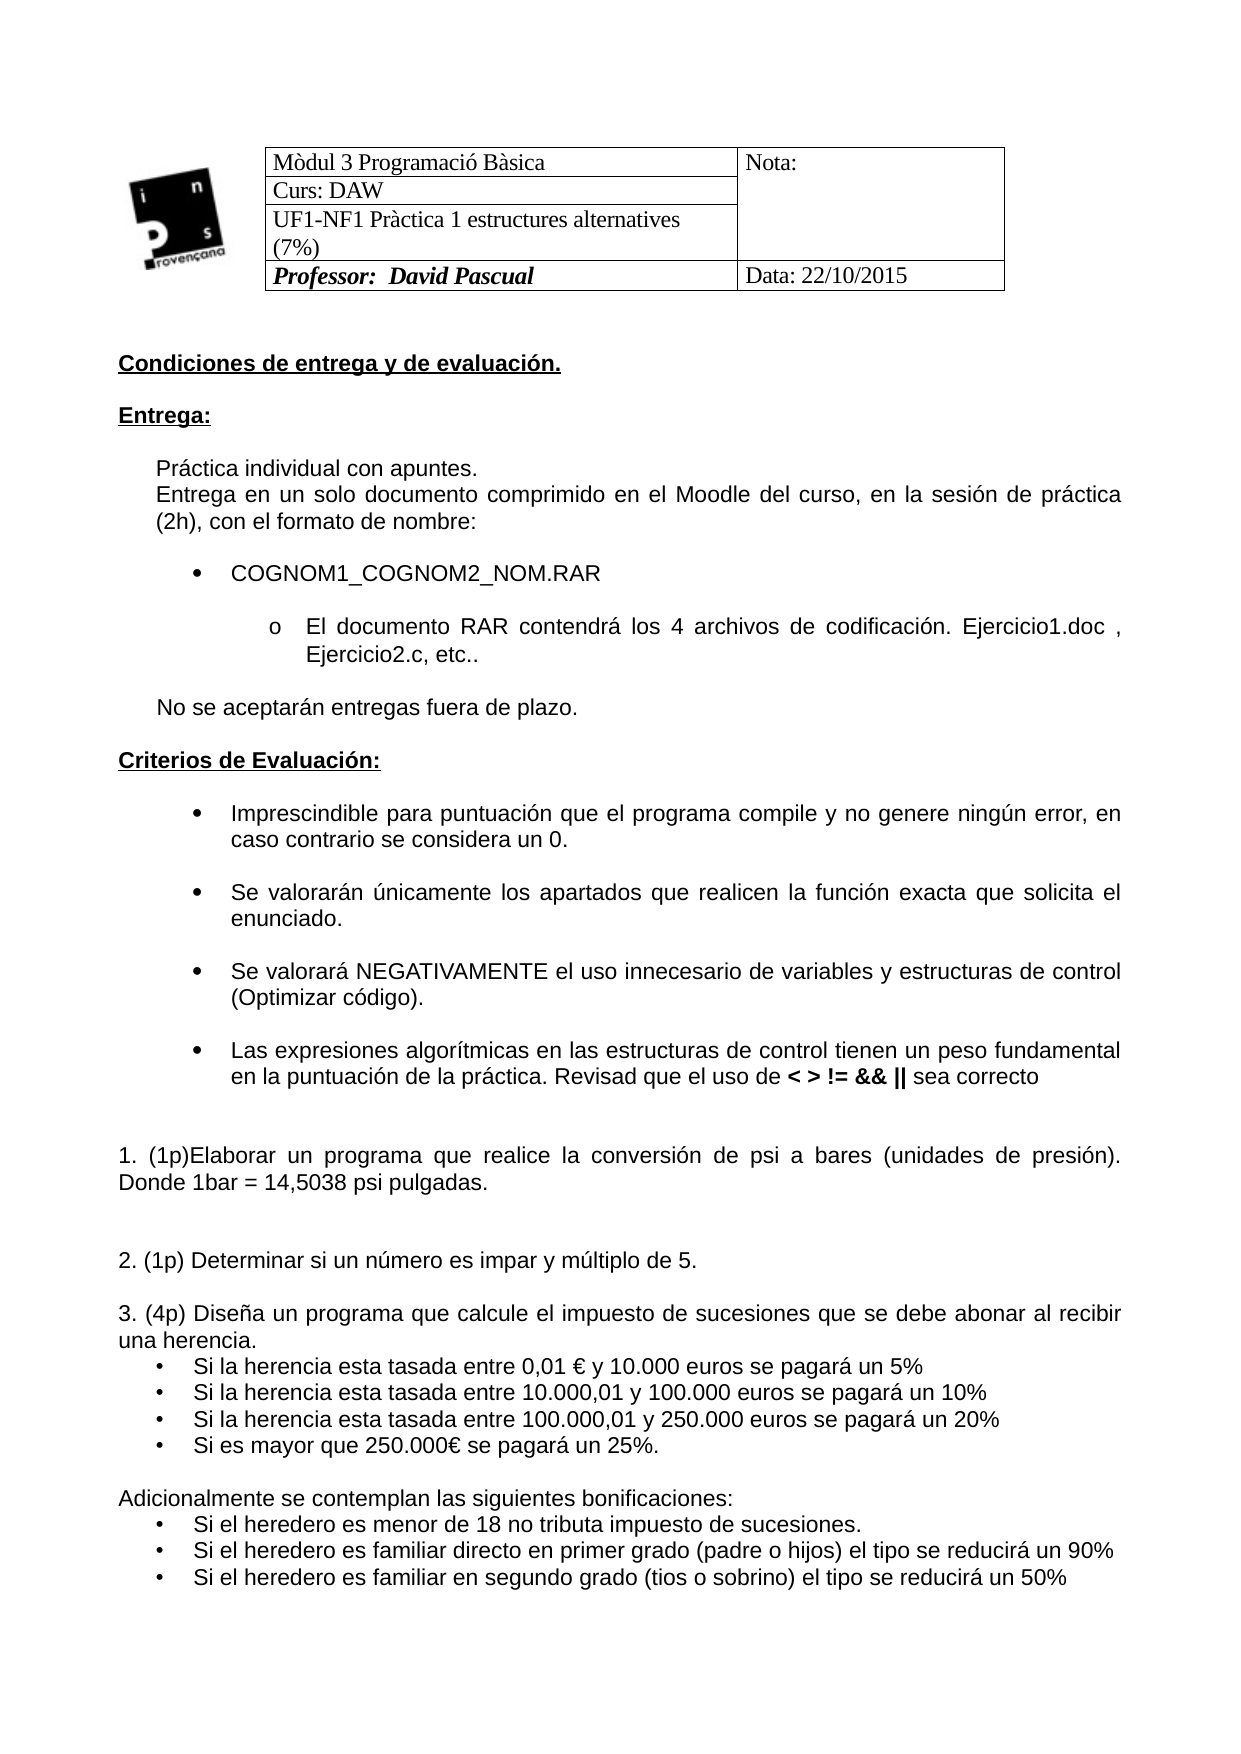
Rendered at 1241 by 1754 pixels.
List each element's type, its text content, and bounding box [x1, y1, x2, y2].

list Si la herencia esta tasada entre 10.000,01 y 100.000 euros se pagará un 10% [156, 1379, 1122, 1406]
text Entrega en un solo documento comprimido en el Moodle del curso, en la sesión de práctica (2h), con el formato de nombre: [156, 481, 1122, 534]
text 3. (4p) Diseña un programa que calcule el impuesto de sucesiones que se debe abonar al recibir una herencia. [118, 1300, 1122, 1353]
list El documento RAR contendrá los 4 archivos de codificación. Ejercicio1.doc , Ejercicio2.c, etc.. [268, 613, 1122, 668]
list Las expresiones algorítmicas en las estructuras de control tienen un peso fundamental en la puntuación de la práctica. Revisad que el uso de < > != && || sea correcto [193, 1037, 1122, 1089]
list Si el heredero es menor de 18 no tributa impuesto de sucesiones. [156, 1511, 1122, 1537]
list Si la herencia esta tasada entre 100.000,01 y 250.000 euros se pagará un 20% [156, 1406, 1122, 1432]
list Si la herencia esta tasada entre 0,01 € y 10.000 euros se pagará un 5% [156, 1353, 1122, 1379]
list Si el heredero es familiar en segundo grado (tios o sobrino) el tipo se reducirá un 50% [156, 1564, 1122, 1590]
list Se valorará NEGATIVAMENTE el uso innecesario de variables y estructuras de control (Optimizar código). [193, 958, 1122, 1010]
list COGNOM1_COGNOM2_NOM.RAR [193, 560, 1122, 587]
text Adicionalmente se contemplan las siguientes bonificaciones: [118, 1485, 1122, 1511]
text Entrega: [118, 402, 1122, 428]
picture [100, 167, 254, 270]
text Criterios de Evaluación: [118, 747, 1122, 773]
list Se valorarán únicamente los apartados que realicen la función exacta que solicita el enunciado. [193, 878, 1122, 931]
text No se aceptarán entregas fuera de plazo. [118, 694, 1122, 720]
text Condiciones de entrega y de evaluación. [118, 349, 1122, 376]
list Imprescindible para puntuación que el programa compile y no genere ningún error, en caso contrario se considera un 0. [193, 799, 1122, 852]
text Práctica individual con apuntes. [156, 455, 1122, 481]
text 1. (1p)Elaborar un programa que realice la conversión de psi a bares (unidades de presión). Donde 1bar = 14,5038 psi pulgadas. [118, 1142, 1122, 1195]
list Si el heredero es familiar directo en primer grado (padre o hijos) el tipo se reducirá un 90% [156, 1537, 1122, 1564]
list Si es mayor que 250.000€ se pagará un 25%. [156, 1432, 1122, 1458]
text 2. (1p) Determinar si un número es impar y múltiplo de 5. [118, 1247, 1122, 1274]
